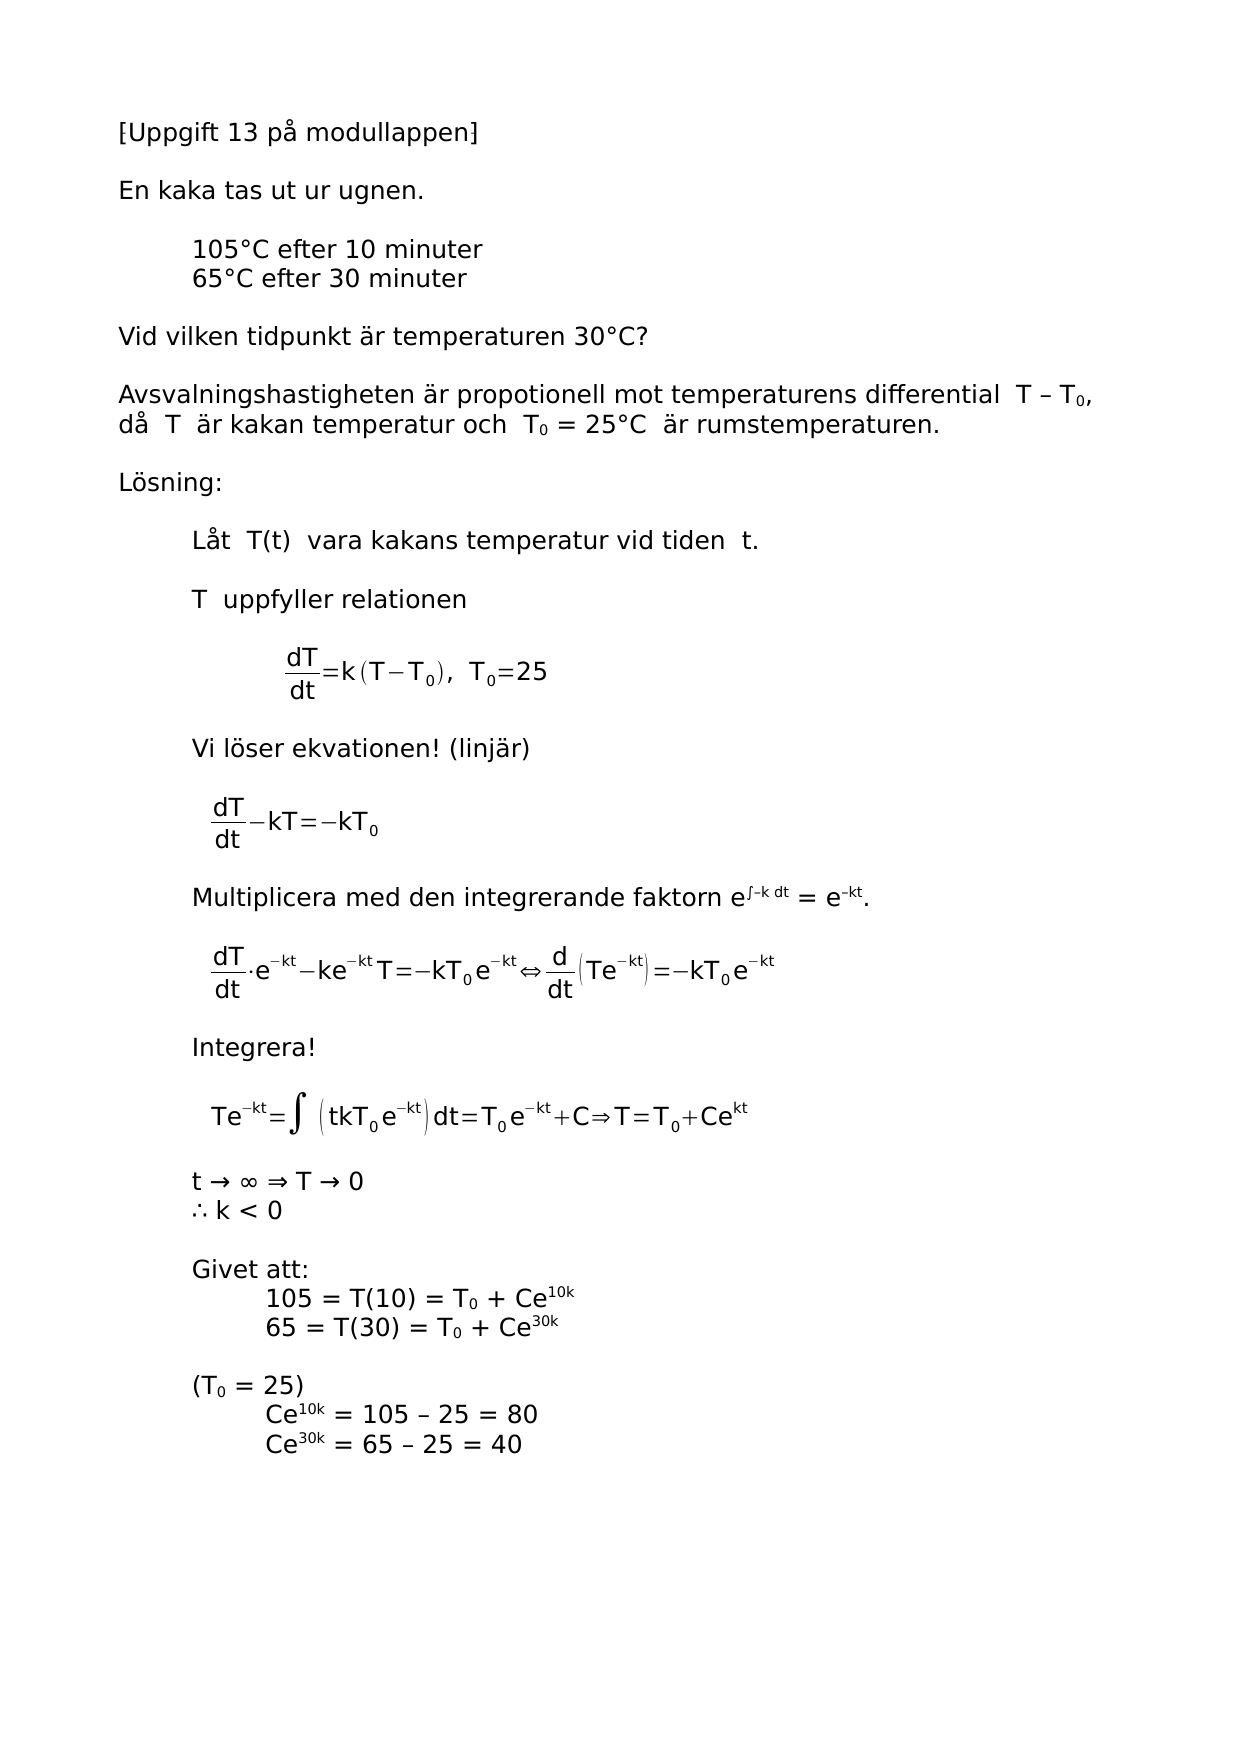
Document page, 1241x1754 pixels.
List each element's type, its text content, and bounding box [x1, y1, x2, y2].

text 65 = T(30) = T0 + Ce30k [118, 1313, 1122, 1342]
text ∴ k < 0 [118, 1197, 1122, 1226]
text (T0 = 25) [118, 1372, 1122, 1401]
text En kaka tas ut ur ugnen. [118, 176, 1122, 206]
text Lösning: [118, 468, 1122, 497]
text Givet att: [118, 1255, 1122, 1284]
text Ce10k = 105 – 25 = 80 [118, 1401, 1122, 1430]
text Integrera! [118, 1033, 1122, 1062]
text Multiplicera med den integrerande faktorn e∫–k dt = e–kt. [118, 883, 1122, 913]
text Ce30k = 65 – 25 = 40 [118, 1430, 1122, 1459]
text T uppfyller relationen [118, 585, 1122, 614]
text Vi löser ekvationen! (linjär) [118, 734, 1122, 763]
text Avsvalningshastigheten är propotionell mot temperaturens differential T – T0, då T är kakan temperatur och T0 = 25°C är rumstemperaturen. [118, 381, 1122, 439]
text Vid vilken tidpunkt är temperaturen 30°C? [118, 322, 1122, 351]
text 105°C efter 10 minuter [118, 235, 1122, 264]
text t → ∞ ⇒ T → 0 [118, 1167, 1122, 1197]
text 105 = T(10) = T0 + Ce10k [118, 1284, 1122, 1313]
text Låt T(t) vara kakans temperatur vid tiden t. [118, 526, 1122, 556]
text ⁅Uppgift 13 på modullappen⁆ [118, 118, 1122, 147]
text 65°C efter 30 minuter [118, 264, 1122, 293]
